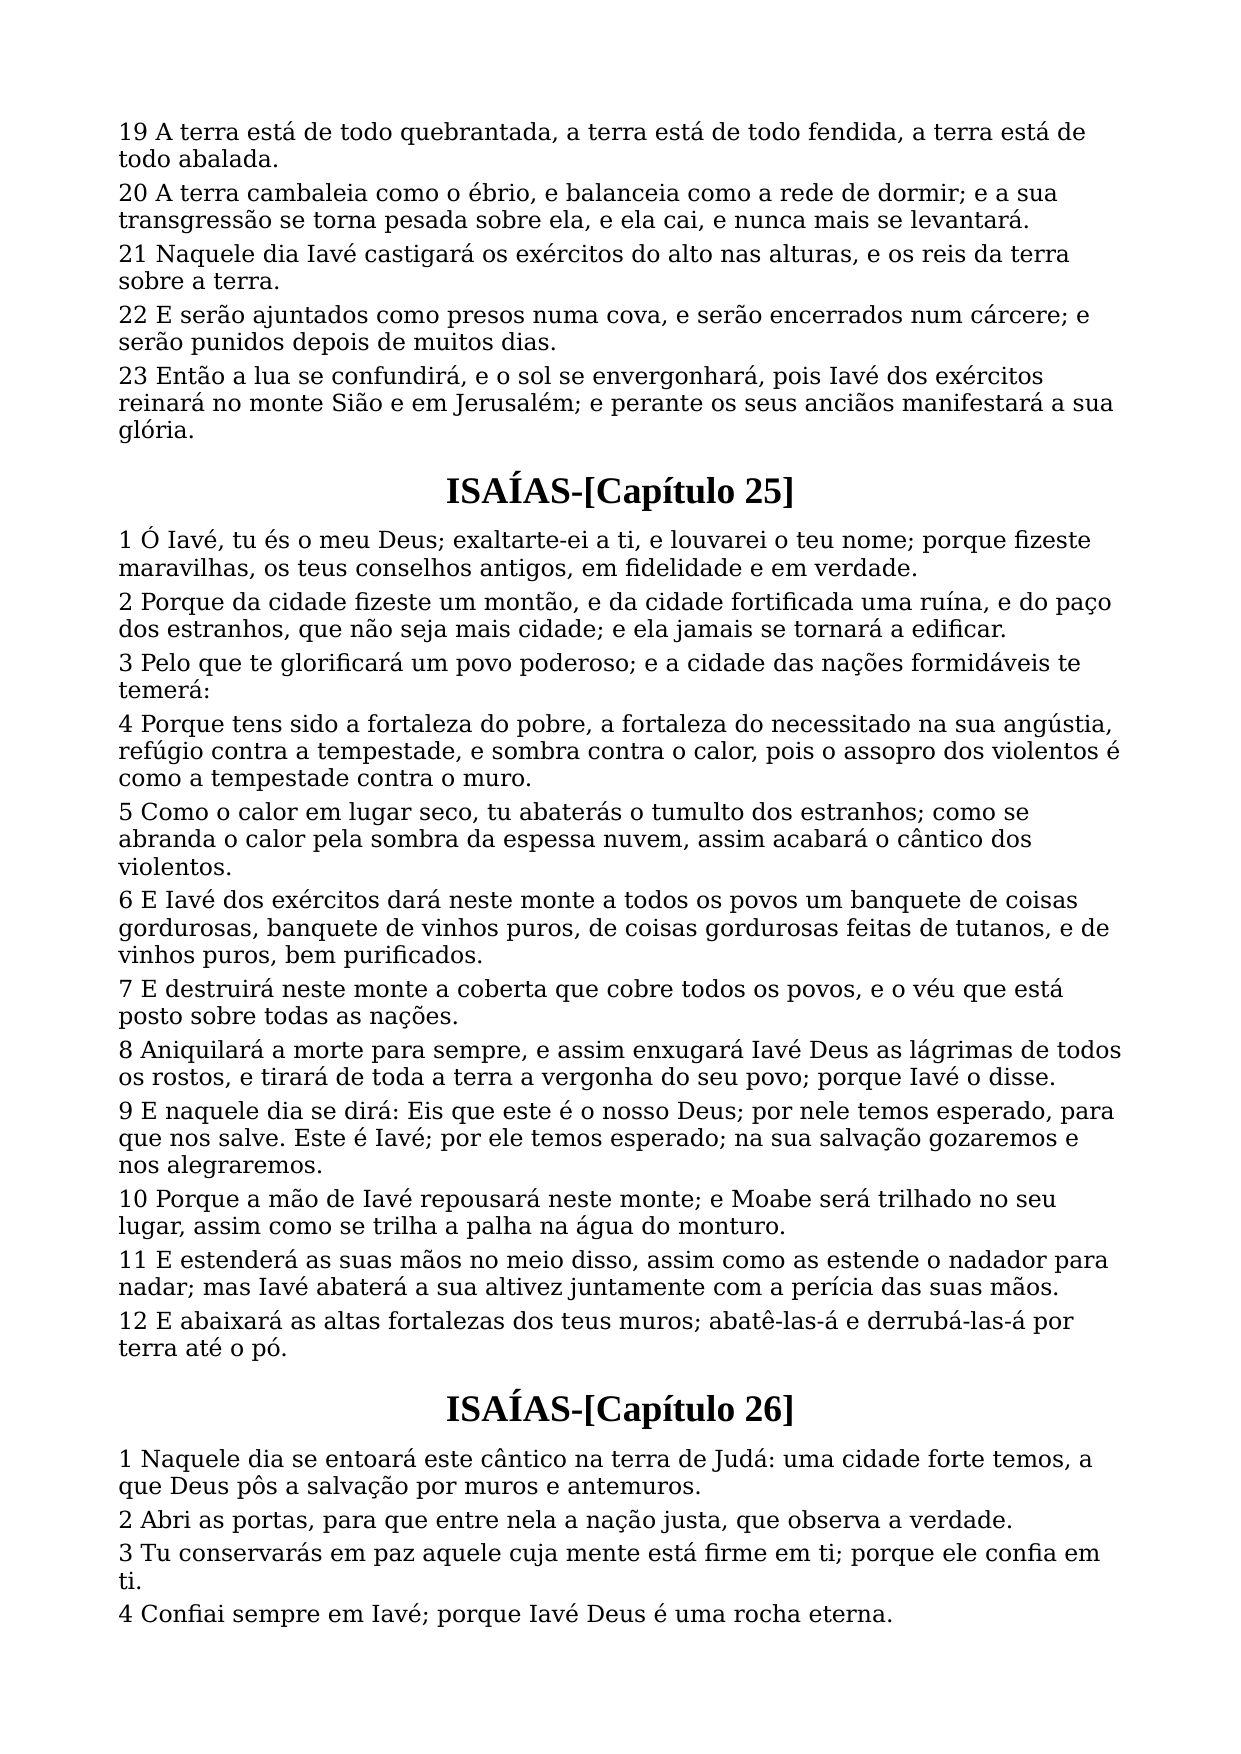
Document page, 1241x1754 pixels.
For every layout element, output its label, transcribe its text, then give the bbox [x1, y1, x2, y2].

text 11 E estenderá as suas mãos no meio disso, assim como as estende o nadador para nadar; mas Iavé abaterá a sua altivez juntamente com a perícia das suas mãos. [118, 1247, 1122, 1301]
text 6 E Iavé dos exércitos dará neste monte a todos os povos um banquete de coisas gordurosas, banquete de vinhos puros, de coisas gordurosas feitas de tutanos, e de vinhos puros, bem purificados. [118, 887, 1122, 969]
text 3 Tu conservarás em paz aquele cuja mente está firme em ti; porque ele confia em ti. [118, 1540, 1122, 1594]
subtitle ISAÍAS-[Capítulo 26] [118, 1386, 1122, 1429]
text 4 Confiai sempre em Iavé; porque Iavé Deus é uma rocha eterna. [118, 1601, 1122, 1628]
text 2 Porque da cidade fizeste um montão, e da cidade fortificada uma ruína, e do paço dos estranhos, que não seja mais cidade; e ela jamais se tornará a edificar. [118, 588, 1122, 643]
text 9 E naquele dia se dirá: Eis que este é o nosso Deus; por nele temos esperado, para que nos salve. Este é Iavé; por ele temos esperado; na sua salvação gozaremos e nos alegraremos. [118, 1097, 1122, 1179]
text 10 Porque a mão de Iavé repousará neste monte; e Moabe será trilhado no seu lugar, assim como se trilha a palha na água do monturo. [118, 1186, 1122, 1240]
text 4 Porque tens sido a fortaleza do pobre, a fortaleza do necessitado na sua angústia, refúgio contra a tempestade, e sombra contra o calor, pois o assopro dos violentos é como a tempestade contra o muro. [118, 710, 1122, 792]
text 21 Naquele dia Iavé castigará os exércitos do alto nas alturas, e os reis da terra sobre a terra. [118, 240, 1122, 295]
text 20 A terra cambaleia como o ébrio, e balanceia como a rede de dormir; e a sua transgressão se torna pesada sobre ela, e ela cai, e nunca mais se levantará. [118, 179, 1122, 234]
text 22 E serão ajuntados como presos numa cova, e serão encerrados num cárcere; e serão punidos depois de muitos dias. [118, 301, 1122, 356]
text 1 Naquele dia se entoará este cântico na terra de Judá: uma cidade forte temos, a que Deus pôs a salvação por muros e antemuros. [118, 1445, 1122, 1500]
text 8 Aniquilará a morte para sempre, e assim enxugará Iavé Deus as lágrimas de todos os rostos, e tirará de toda a terra a vergonha do seu povo; porque Iavé o disse. [118, 1036, 1122, 1091]
text 3 Pelo que te glorificará um povo poderoso; e a cidade das nações formidáveis te temerá: [118, 649, 1122, 704]
text 2 Abri as portas, para que entre nela a nação justa, que observa a verdade. [118, 1506, 1122, 1533]
text 1 Ó Iavé, tu és o meu Deus; exaltarte-ei a ti, e louvarei o teu nome; porque fizeste maravilhas, os teus conselhos antigos, em fidelidade e em verdade. [118, 527, 1122, 582]
text 5 Como o calor em lugar seco, tu abaterás o tumulto dos estranhos; como se abranda o calor pela sombra da espessa nuvem, assim acabará o cântico dos violentos. [118, 798, 1122, 880]
text 23 Então a lua se confundirá, e o sol se envergonhará, pois Iavé dos exércitos reinará no monte Sião e em Jerusalém; e perante os seus anciãos manifestará a sua glória. [118, 362, 1122, 444]
text 12 E abaixará as altas fortalezas dos teus muros; abatê-las-á e derrubá-las-á por terra até o pó. [118, 1308, 1122, 1362]
subtitle ISAÍAS-[Capítulo 25] [118, 468, 1122, 511]
text 19 A terra está de todo quebrantada, a terra está de todo fendida, a terra está de todo abalada. [118, 118, 1122, 173]
text 7 E destruirá neste monte a coberta que cobre todos os povos, e o véu que está posto sobre todas as nações. [118, 975, 1122, 1030]
